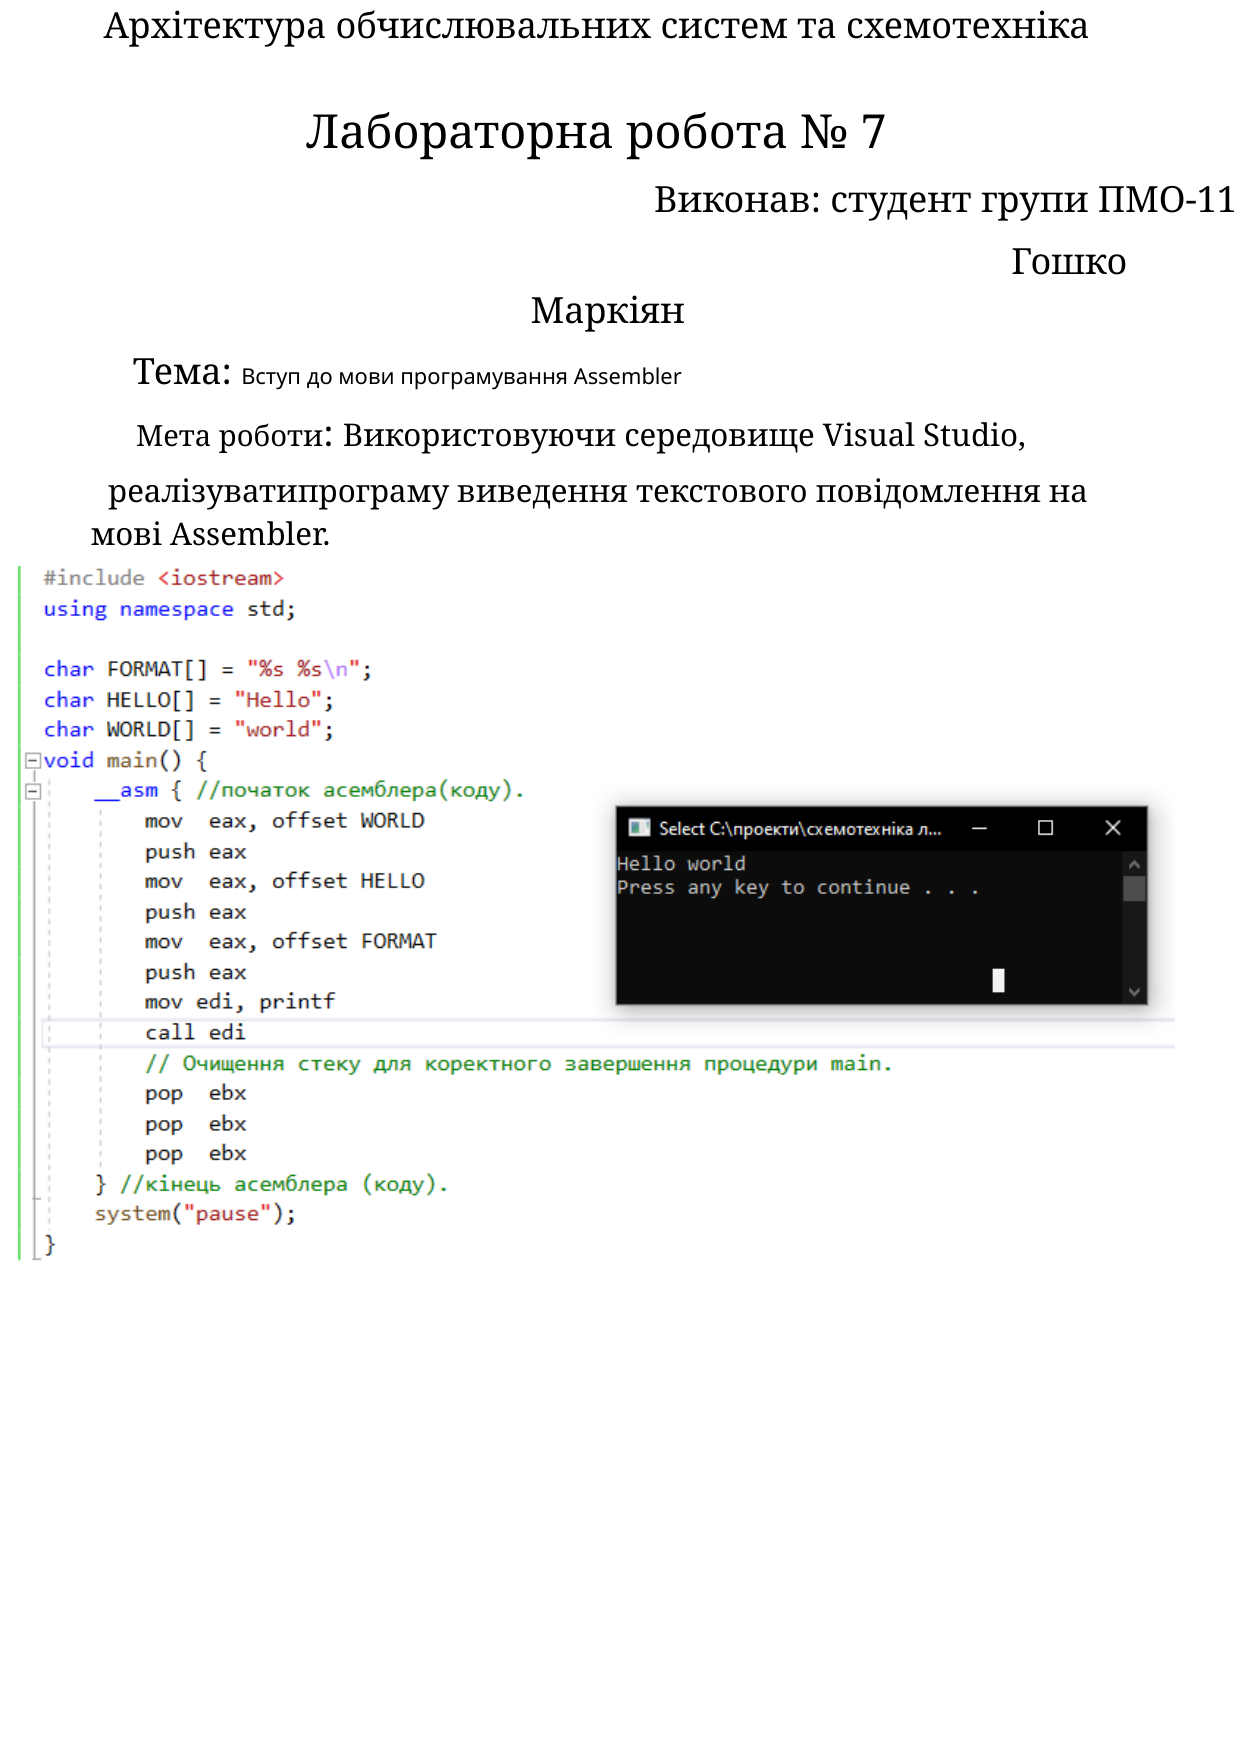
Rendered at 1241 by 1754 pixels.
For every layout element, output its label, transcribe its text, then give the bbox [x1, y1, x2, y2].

text Виконав: студент групи ПМО-11 [0, 174, 1240, 223]
text Гошко Маркіян [22, 236, 1193, 334]
picture [18, 566, 1175, 1272]
text Архітектура обчислювальних систем та схемотехніка [0, 0, 1193, 98]
text Тема: Вступ до мови програмування Assembler [95, 346, 1193, 395]
text Лабораторна робота № 7 [0, 98, 1193, 162]
text реалізуватипрограму виведення текстового повідомлення на мові Assembler. [91, 469, 1166, 554]
text Мета роботи: Використовуючи середовище Visual Studio, [91, 408, 1166, 457]
